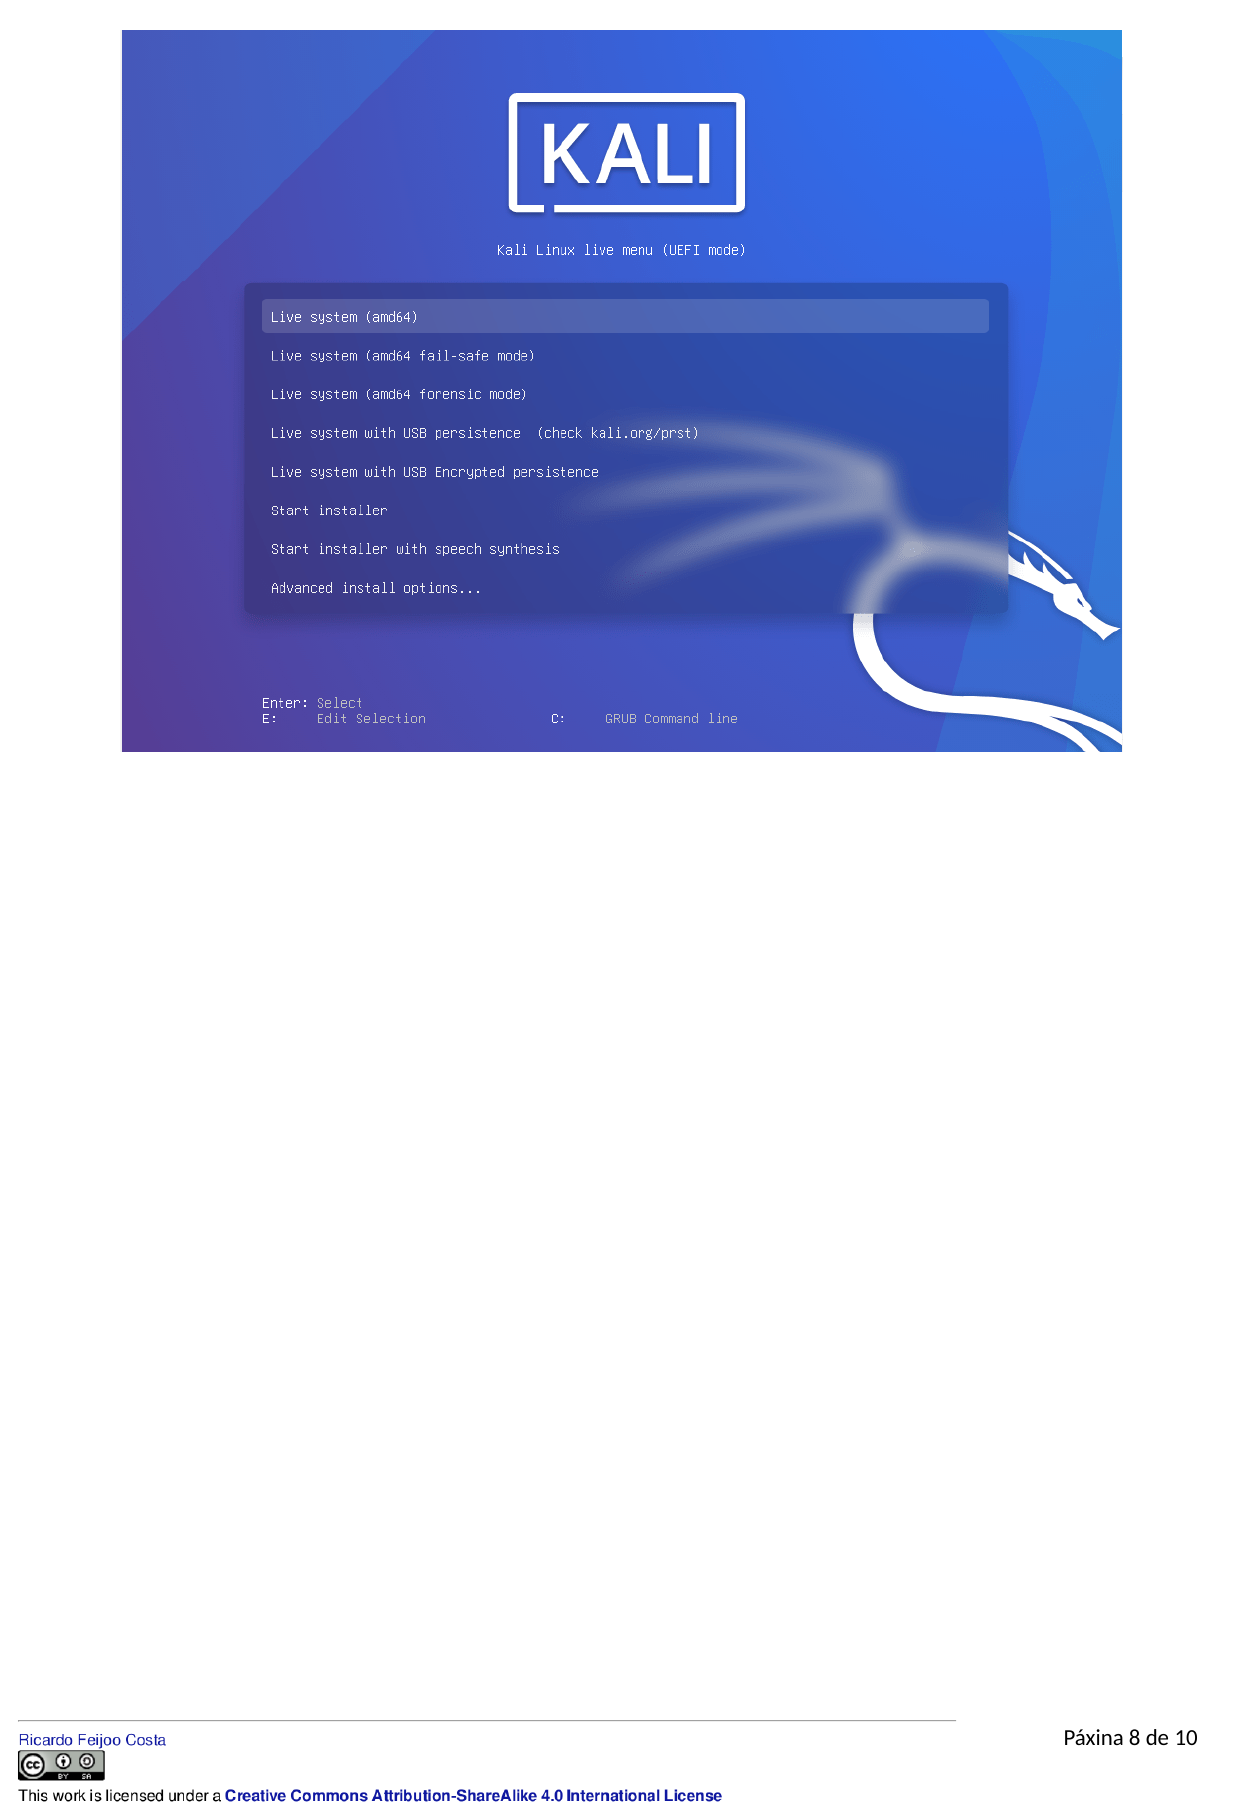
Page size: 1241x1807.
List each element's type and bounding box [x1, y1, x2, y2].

picture [120, 30, 1123, 752]
picture [8, 1715, 957, 1806]
